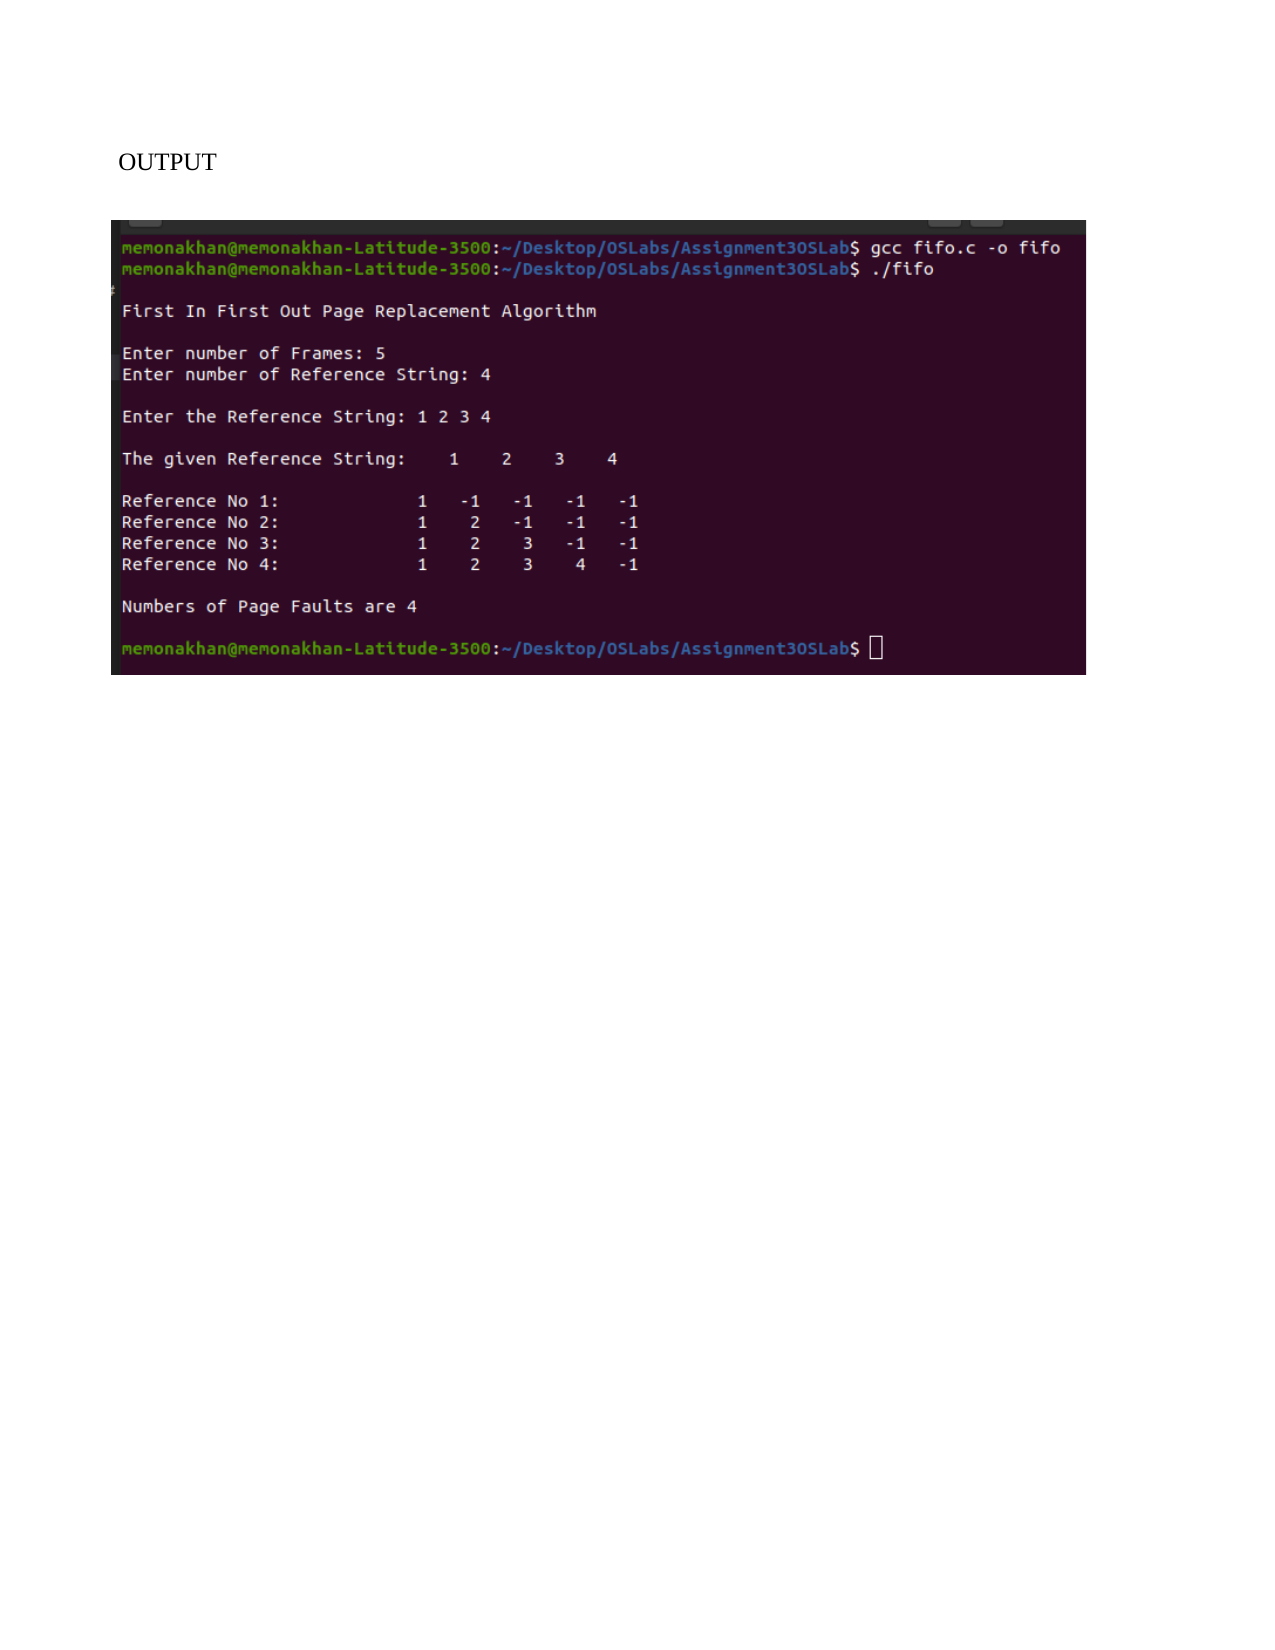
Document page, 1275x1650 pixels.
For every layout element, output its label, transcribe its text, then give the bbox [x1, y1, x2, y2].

picture [111, 220, 1087, 675]
text OUTPUT [118, 118, 1157, 176]
